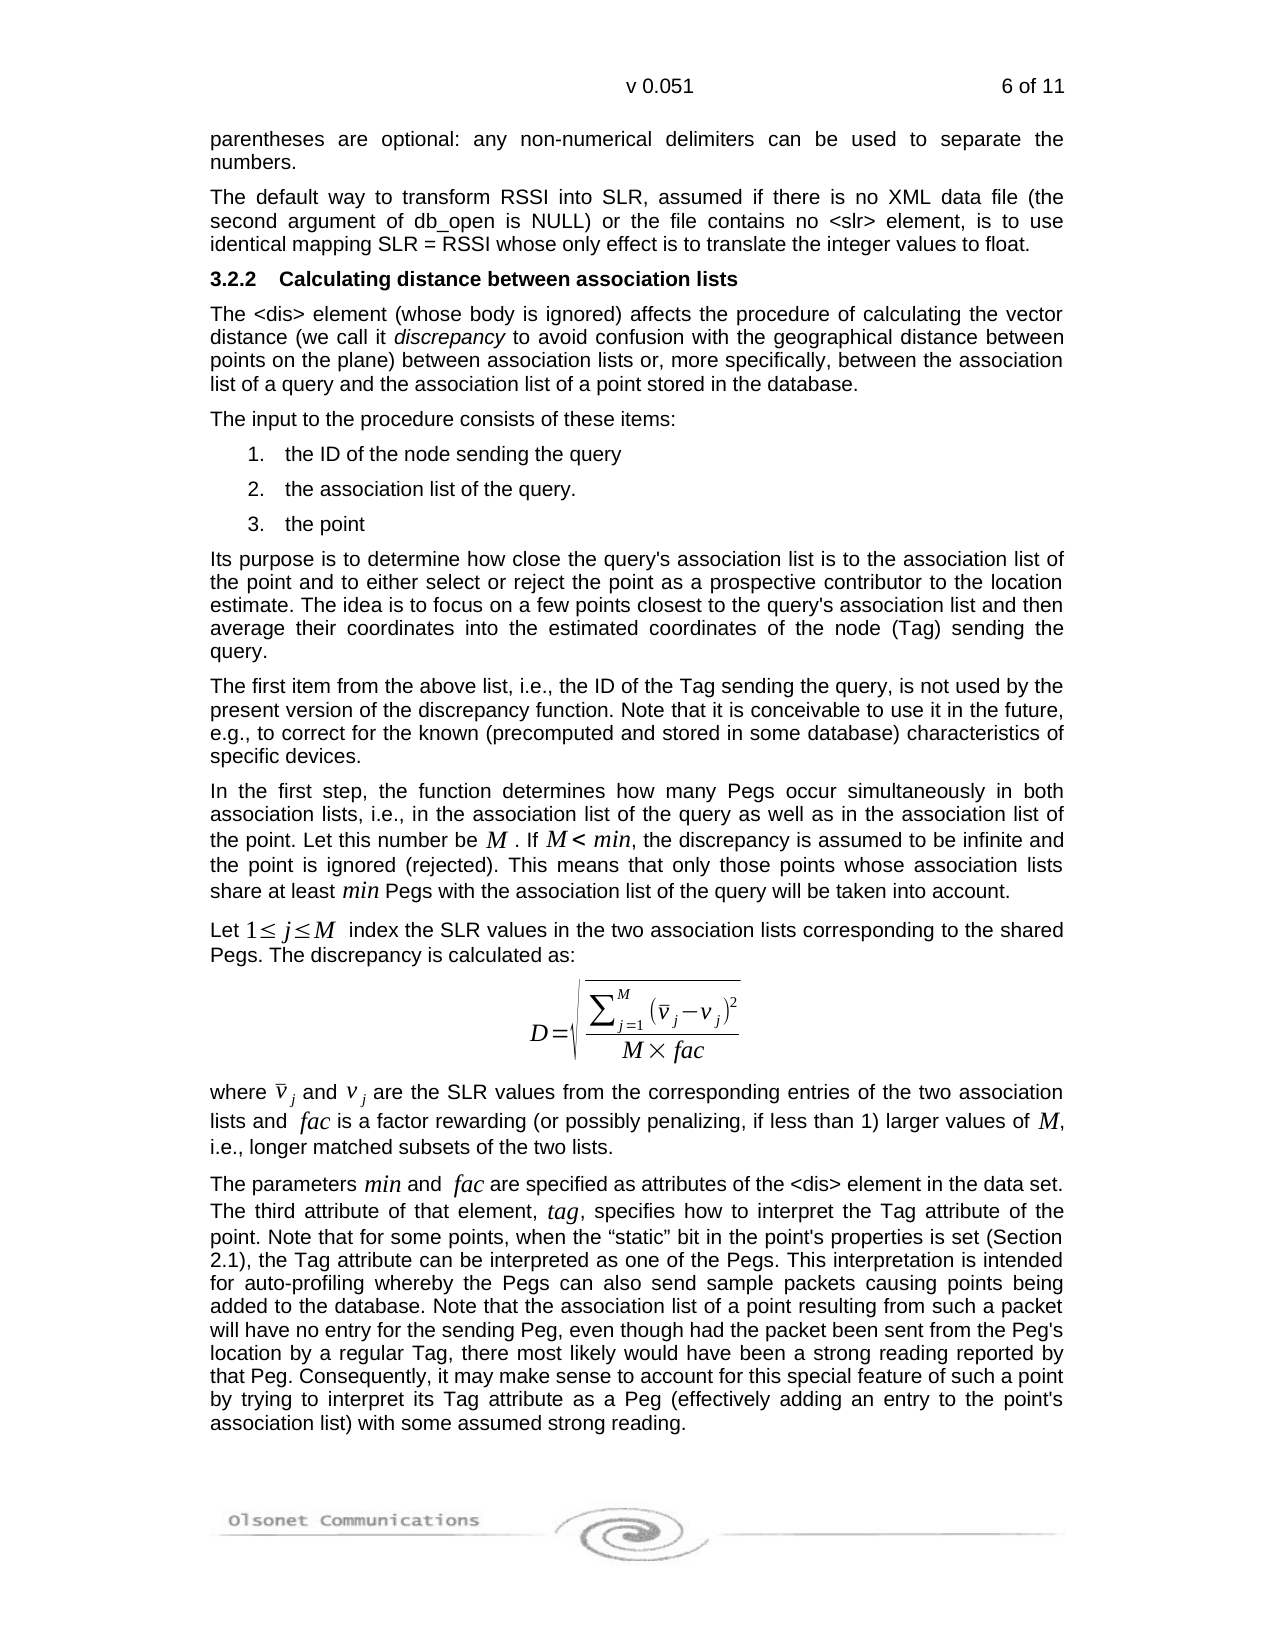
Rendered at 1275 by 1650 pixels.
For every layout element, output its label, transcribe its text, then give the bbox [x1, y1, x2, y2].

text where and are the SLR values from the corresponding entries of the two association lists and is a factor rewarding (or possibly penalizing, if less than 1) larger values of , i.e., longer matched subsets of the two lists. [210, 1076, 1065, 1158]
list the association list of the query. [247, 477, 1065, 500]
list the point [247, 512, 1065, 535]
picture [210, 1492, 1065, 1584]
subtitle Calculating distance between association lists [210, 267, 1065, 291]
text Let index the SLR values in the two association lists corresponding to the shared Pegs. The discrepancy is calculated as: [210, 916, 1065, 967]
text The first item from the above list, i.e., the ID of the Tag sending the query, is not used by the present version of the discrepancy function. Note that it is conceivable to use it in the future, e.g., to correct for the known (precomputed and stored in some database) characteristics of specific devices. [210, 675, 1065, 768]
text The input to the procedure consists of these items: [210, 407, 1065, 430]
text The <dis> element (whose body is ignored) affects the procedure of calculating the vector distance (we call it discrepancy to avoid confusion with the geographical distance between points on the plane) between association lists or, more specifically, between the association list of a query and the association list of a point stored in the database. [210, 302, 1065, 395]
text In the first step, the function determines how many Pegs occur simultaneously in both association lists, i.e., in the association list of the query as well as in the association list of the point. Let this number be . If , the discrepancy is assumed to be infinite and the point is ignored (rejected). This means that only those points whose association lists share at least Pegs with the association list of the query will be taken into account. [210, 780, 1065, 904]
text parentheses are optional: any non-numerical delimiters can be used to separate the numbers. [210, 128, 1065, 174]
text The parameters and are specified as attributes of the <dis> element in the data set. The third attribute of that element, , specifies how to interpret the Tag attribute of the point. Note that for some points, when the “static” bit in the point's properties is set (Section 2.1), the Tag attribute can be interpreted as one of the Pegs. This interpretation is intended for auto-profiling whereby the Pegs can also send sample packets causing points being added to the database. Note that the association list of a point resulting from such a packet will have no entry for the sending Peg, even though had the packet been sent from the Peg's location by a regular Tag, there most likely would have been a strong reading reported by that Peg. Consequently, it may make sense to account for this special feature of such a point by trying to interpret its Tag attribute as a Peg (effectively adding an entry to the point's association list) with some assumed strong reading. [210, 1170, 1065, 1434]
list the ID of the node sending the query [247, 442, 1065, 465]
text Its purpose is to determine how close the query's association list is to the association list of the point and to either select or reject the point as a prospective contributor to the location estimate. The idea is to focus on a few points closest to the query's association list and then average their coordinates into the estimated coordinates of the node (Tag) sending the query. [210, 547, 1065, 663]
text The default way to transform RSSI into SLR, assumed if there is no XML data file (the second argument of db_open is NULL) or the file contains no <slr> element, is to use identical mapping SLR = RSSI whose only effect is to translate the integer values to float. [210, 186, 1065, 256]
